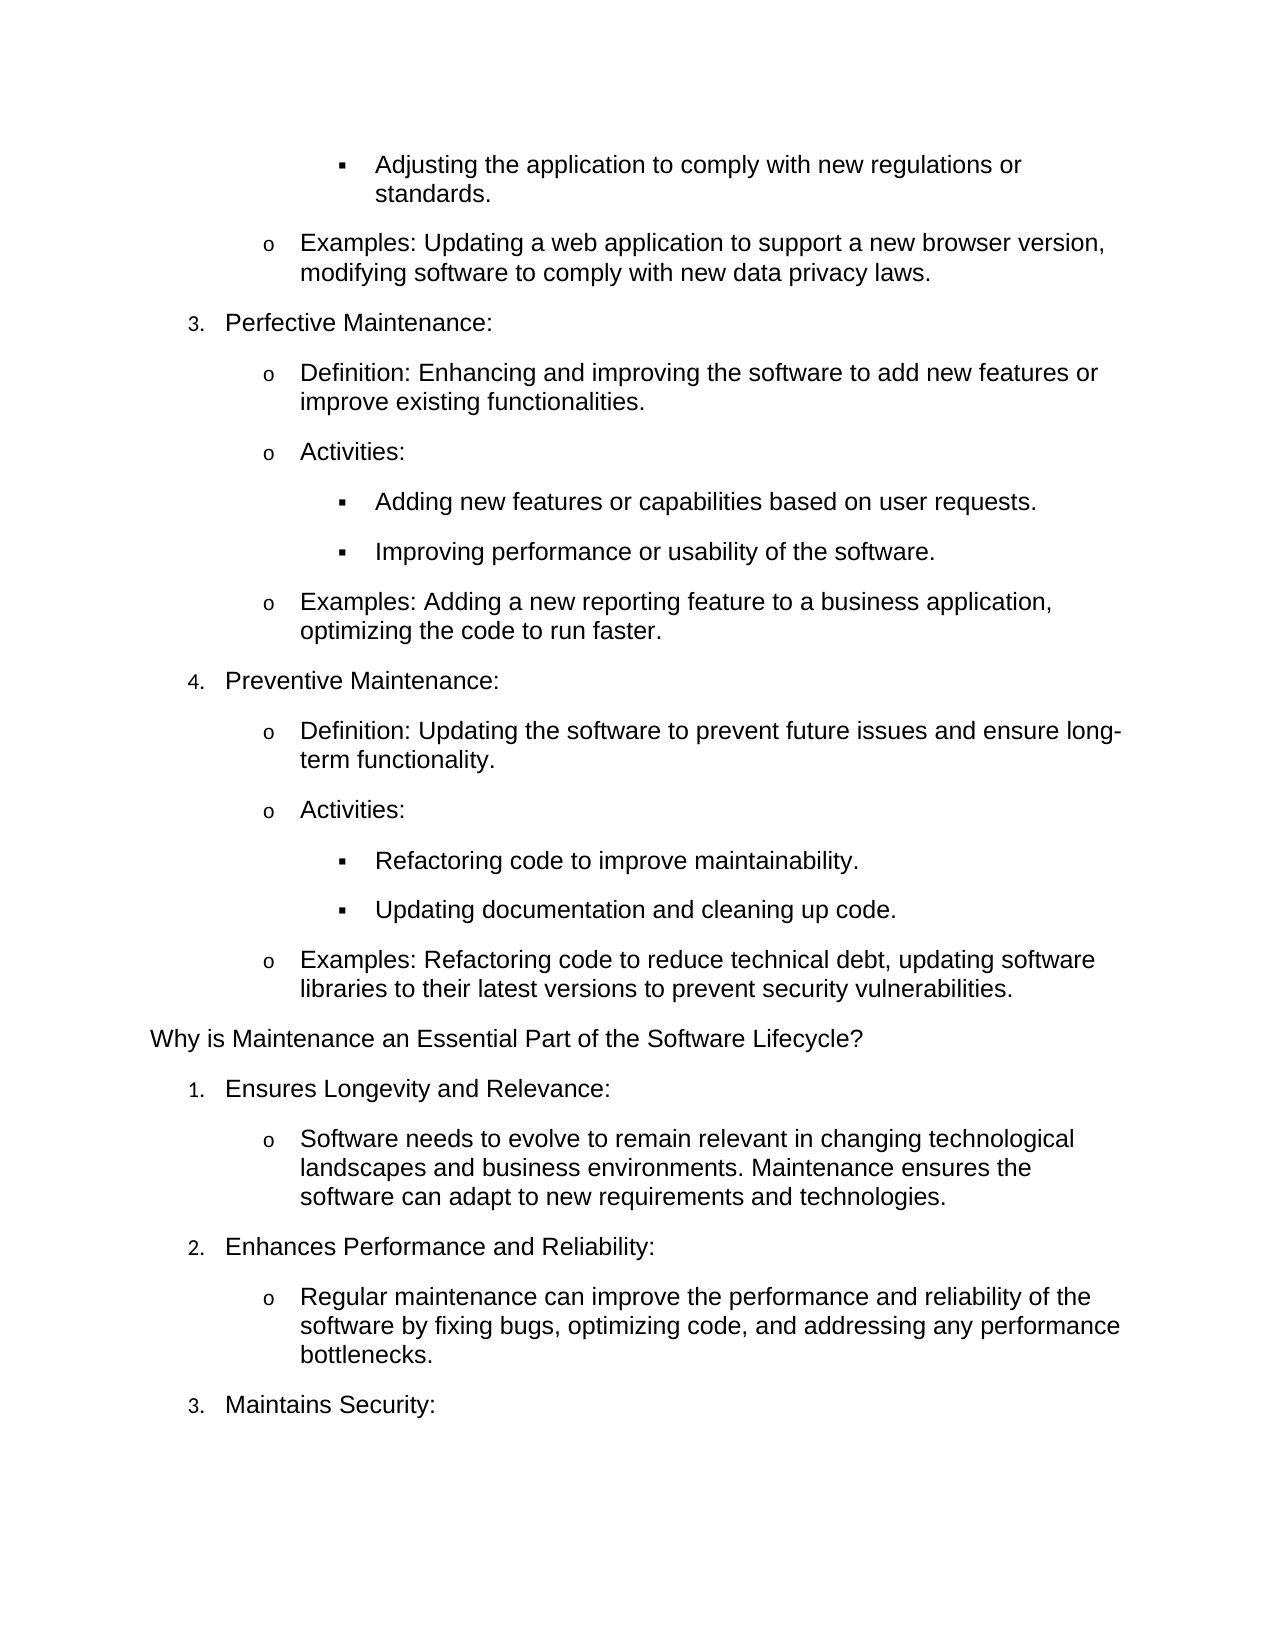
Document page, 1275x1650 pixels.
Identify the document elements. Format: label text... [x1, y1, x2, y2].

list Adjusting the application to comply with new regulations or standards. [337, 150, 1125, 207]
list Examples: Updating a web application to support a new browser version, modifying software to comply with new data privacy laws. [262, 228, 1125, 287]
list Activities: [262, 795, 1125, 825]
list Perfective Maintenance: [187, 308, 1125, 337]
list Updating documentation and cleaning up code. [337, 895, 1125, 924]
list Definition: Enhancing and improving the software to add new features or improve existing functionalities. [262, 358, 1125, 416]
list Enhances Performance and Reliability: [187, 1232, 1125, 1261]
list Examples: Refactoring code to reduce technical debt, updating software libraries to their latest versions to prevent security vulnerabilities. [262, 945, 1125, 1003]
list Improving performance or usability of the software. [337, 537, 1125, 566]
text Why is Maintenance an Essential Part of the Software Lifecycle? [150, 1024, 1125, 1053]
list Activities: [262, 437, 1125, 467]
list Ensures Longevity and Relevance: [187, 1074, 1125, 1103]
list Software needs to evolve to remain relevant in changing technological landscapes and business environments. Maintenance ensures the software can adapt to new requirements and technologies. [262, 1124, 1125, 1211]
list Maintains Security: [187, 1390, 1125, 1419]
list Definition: Updating the software to prevent future issues and ensure long-term functionality. [262, 716, 1125, 774]
list Preventive Maintenance: [187, 666, 1125, 695]
list Examples: Adding a new reporting feature to a business application, optimizing the code to run faster. [262, 587, 1125, 645]
list Refactoring code to improve maintainability. [337, 846, 1125, 874]
list Adding new features or capabilities based on user requests. [337, 487, 1125, 516]
list Regular maintenance can improve the performance and reliability of the software by fixing bugs, optimizing code, and addressing any performance bottlenecks. [262, 1282, 1125, 1369]
